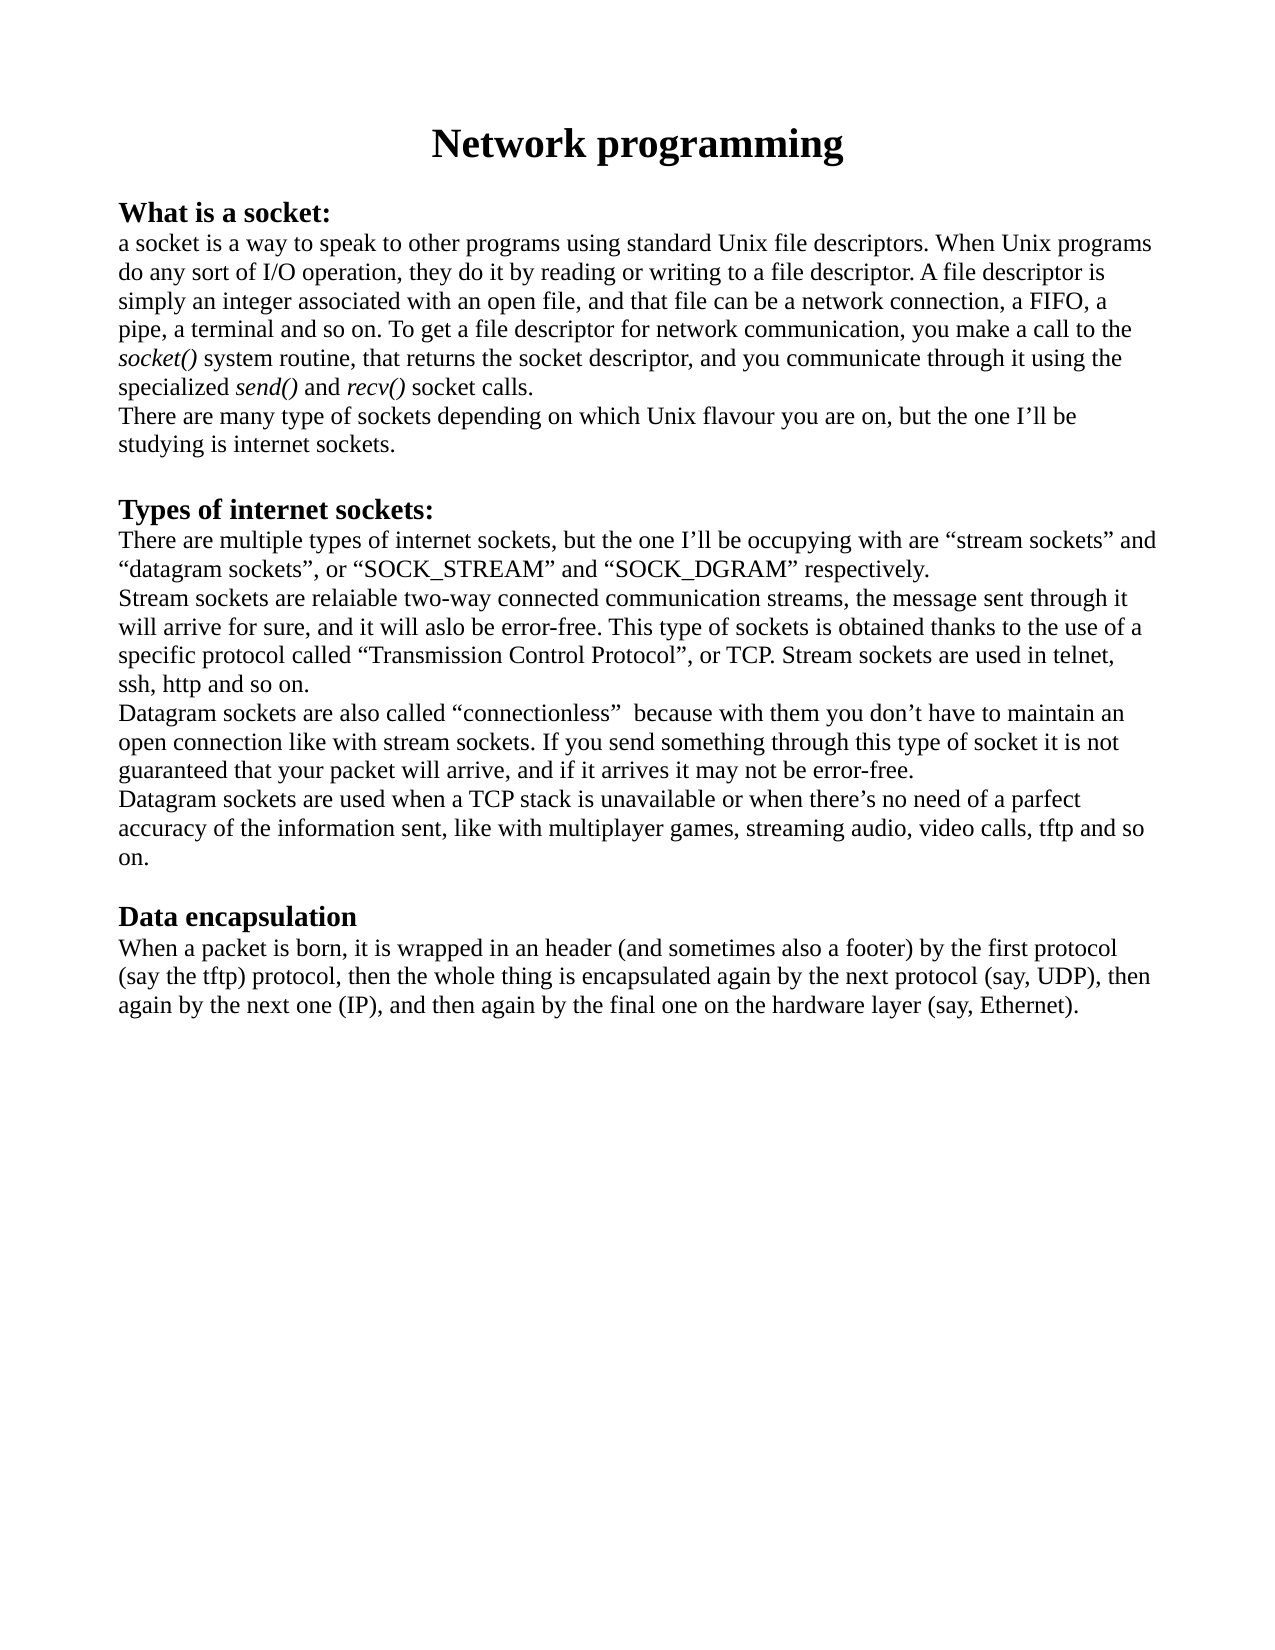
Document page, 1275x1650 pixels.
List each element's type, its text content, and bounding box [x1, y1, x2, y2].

text a socket is a way to speak to other programs using standard Unix file descriptors. When Unix programs do any sort of I/O operation, they do it by reading or writing to a file descriptor. A file descriptor is simply an integer associated with an open file, and that file can be a network connection, a FIFO, a pipe, a terminal and so on. To get a file descriptor for network communication, you make a call to the socket() system routine, that returns the socket descriptor, and you communicate through it using the specialized send() and recv() socket calls. [118, 228, 1157, 401]
text Datagram sockets are used when a TCP stack is unavailable or when there’s no need of a parfect accuracy of the information sent, like with multiplayer games, streaming audio, video calls, tftp and so on. [118, 784, 1157, 870]
text What is a socket: [118, 195, 1157, 228]
text There are multiple types of internet sockets, but the one I’ll be occupying with are “stream sockets” and “datagram sockets”, or “SOCK_STREAM” and “SOCK_DGRAM” respectively. [118, 525, 1157, 583]
text Types of internet sockets: [118, 492, 1157, 525]
text Data encapsulation [118, 899, 1157, 933]
text Network programming [118, 118, 1157, 166]
text Stream sockets are relaiable two-way connected communication streams, the message sent through it will arrive for sure, and it will aslo be error-free. This type of sockets is obtained thanks to the use of a specific protocol called “Transmission Control Protocol”, or TCP. Stream sockets are used in telnet, ssh, http and so on. [118, 583, 1157, 698]
text When a packet is born, it is wrapped in an header (and sometimes also a footer) by the first protocol (say the tftp) protocol, then the whole thing is encapsulated again by the next protocol (say, UDP), then again by the next one (IP), and then again by the final one on the hardware layer (say, Ethernet). [118, 933, 1157, 1019]
text There are many type of sockets depending on which Unix flavour you are on, but the one I’ll be studying is internet sockets. [118, 401, 1157, 458]
text Datagram sockets are also called “connectionless” because with them you don’t have to maintain an open connection like with stream sockets. If you send something through this type of socket it is not guaranteed that your packet will arrive, and if it arrives it may not be error-free. [118, 698, 1157, 784]
